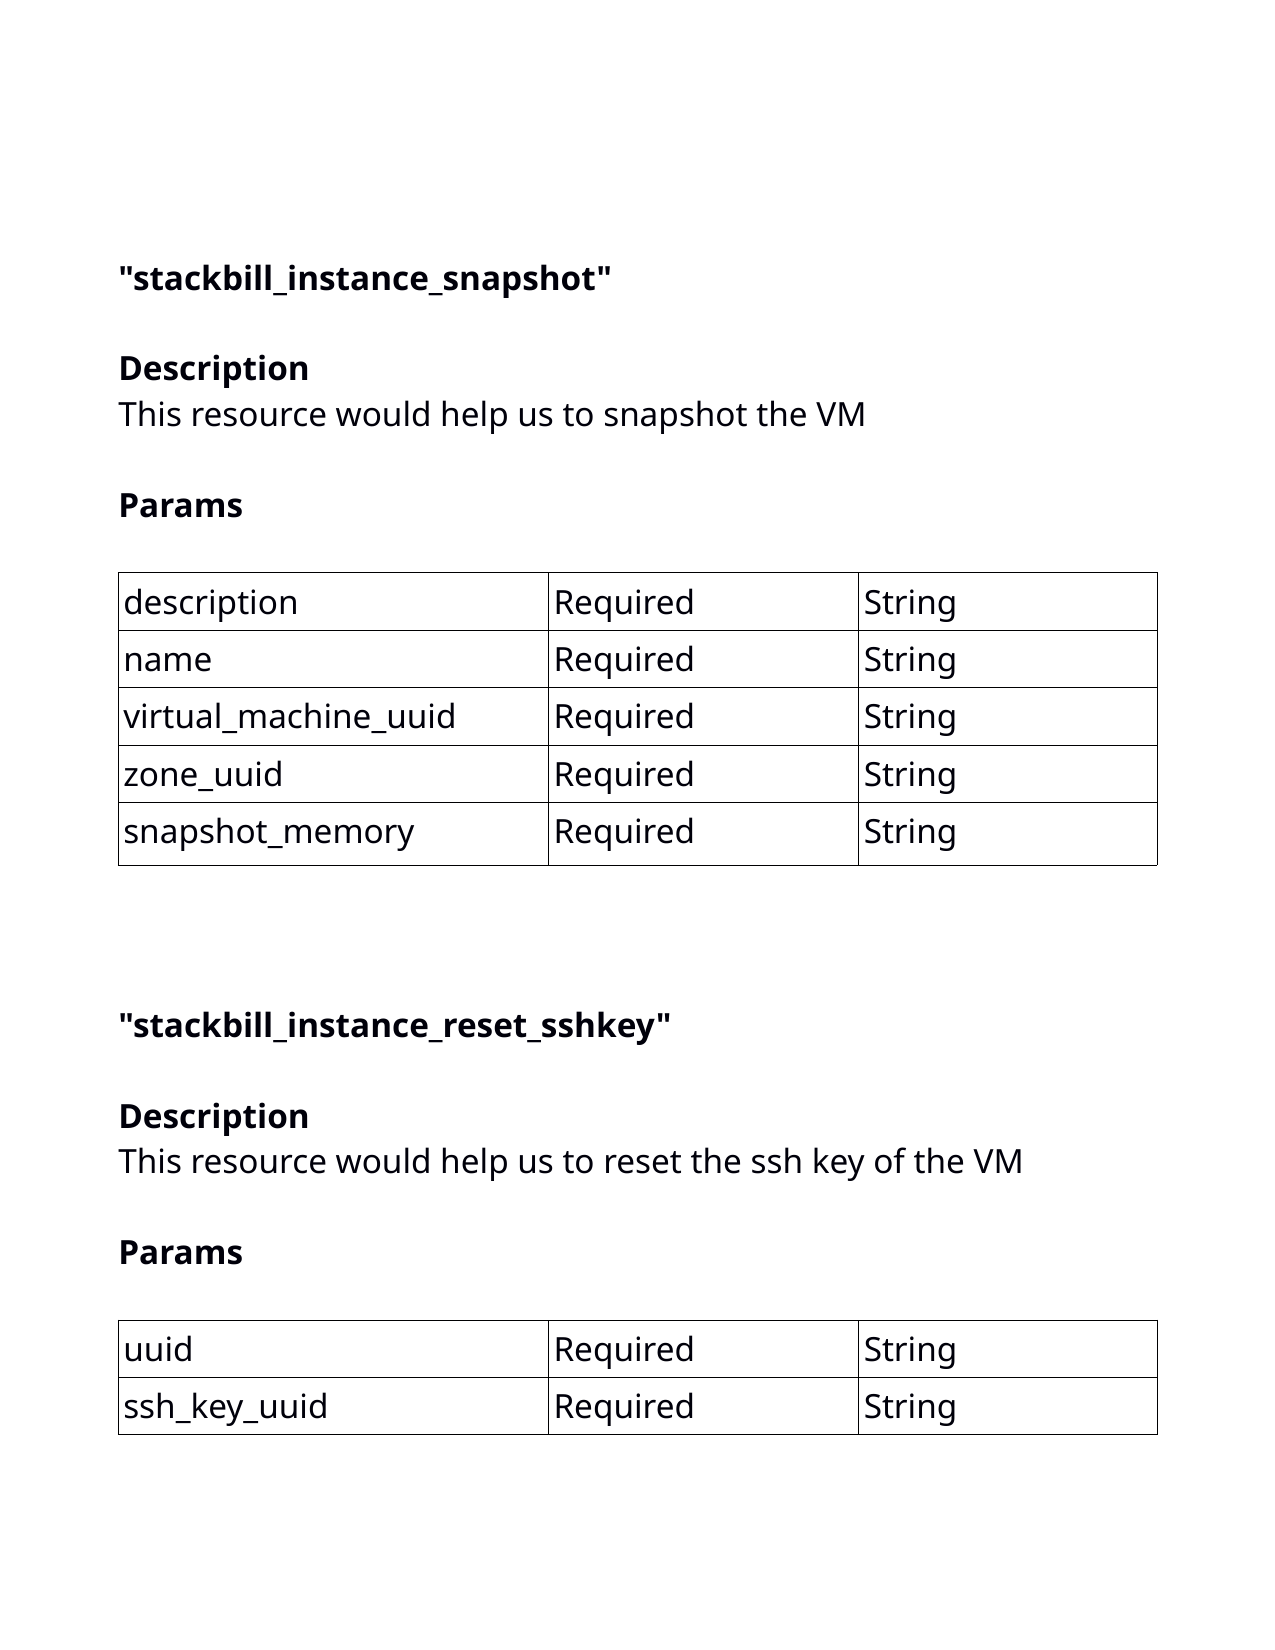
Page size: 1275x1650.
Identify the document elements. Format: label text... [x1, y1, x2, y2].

table_cell Required [549, 746, 858, 802]
table_header String [859, 573, 1157, 630]
table_cell String [859, 803, 1157, 865]
text Description [118, 345, 1157, 391]
table_header Required [549, 1321, 858, 1377]
table_cell Required [549, 1378, 858, 1434]
table_cell Required [549, 803, 858, 865]
table_header String [859, 1321, 1157, 1377]
table_header Required [549, 573, 858, 630]
table_header uuid [119, 1321, 548, 1377]
table_cell Required [549, 631, 858, 687]
table_cell String [859, 1378, 1157, 1434]
table_cell zone_uuid [119, 746, 548, 802]
text "stackbill_instance_reset_sshkey" [118, 1002, 1157, 1047]
text Params [118, 1229, 1157, 1274]
text Description [118, 1092, 1157, 1138]
text This resource would help us to snapshot the VM [118, 391, 1157, 436]
table_cell String [859, 631, 1157, 687]
table_cell ssh_key_uuid [119, 1378, 548, 1434]
table_cell snapshot_memory [119, 803, 548, 865]
table_cell Required [549, 688, 858, 744]
text This resource would help us to reset the ssh key of the VM [118, 1138, 1157, 1183]
table_cell String [859, 688, 1157, 744]
text Params [118, 481, 1157, 527]
table_cell name [119, 631, 548, 687]
table_cell virtual_machine_uuid [119, 688, 548, 744]
table_cell String [859, 746, 1157, 802]
text "stackbill_instance_snapshot" [118, 254, 1157, 300]
table_header description [119, 573, 548, 630]
